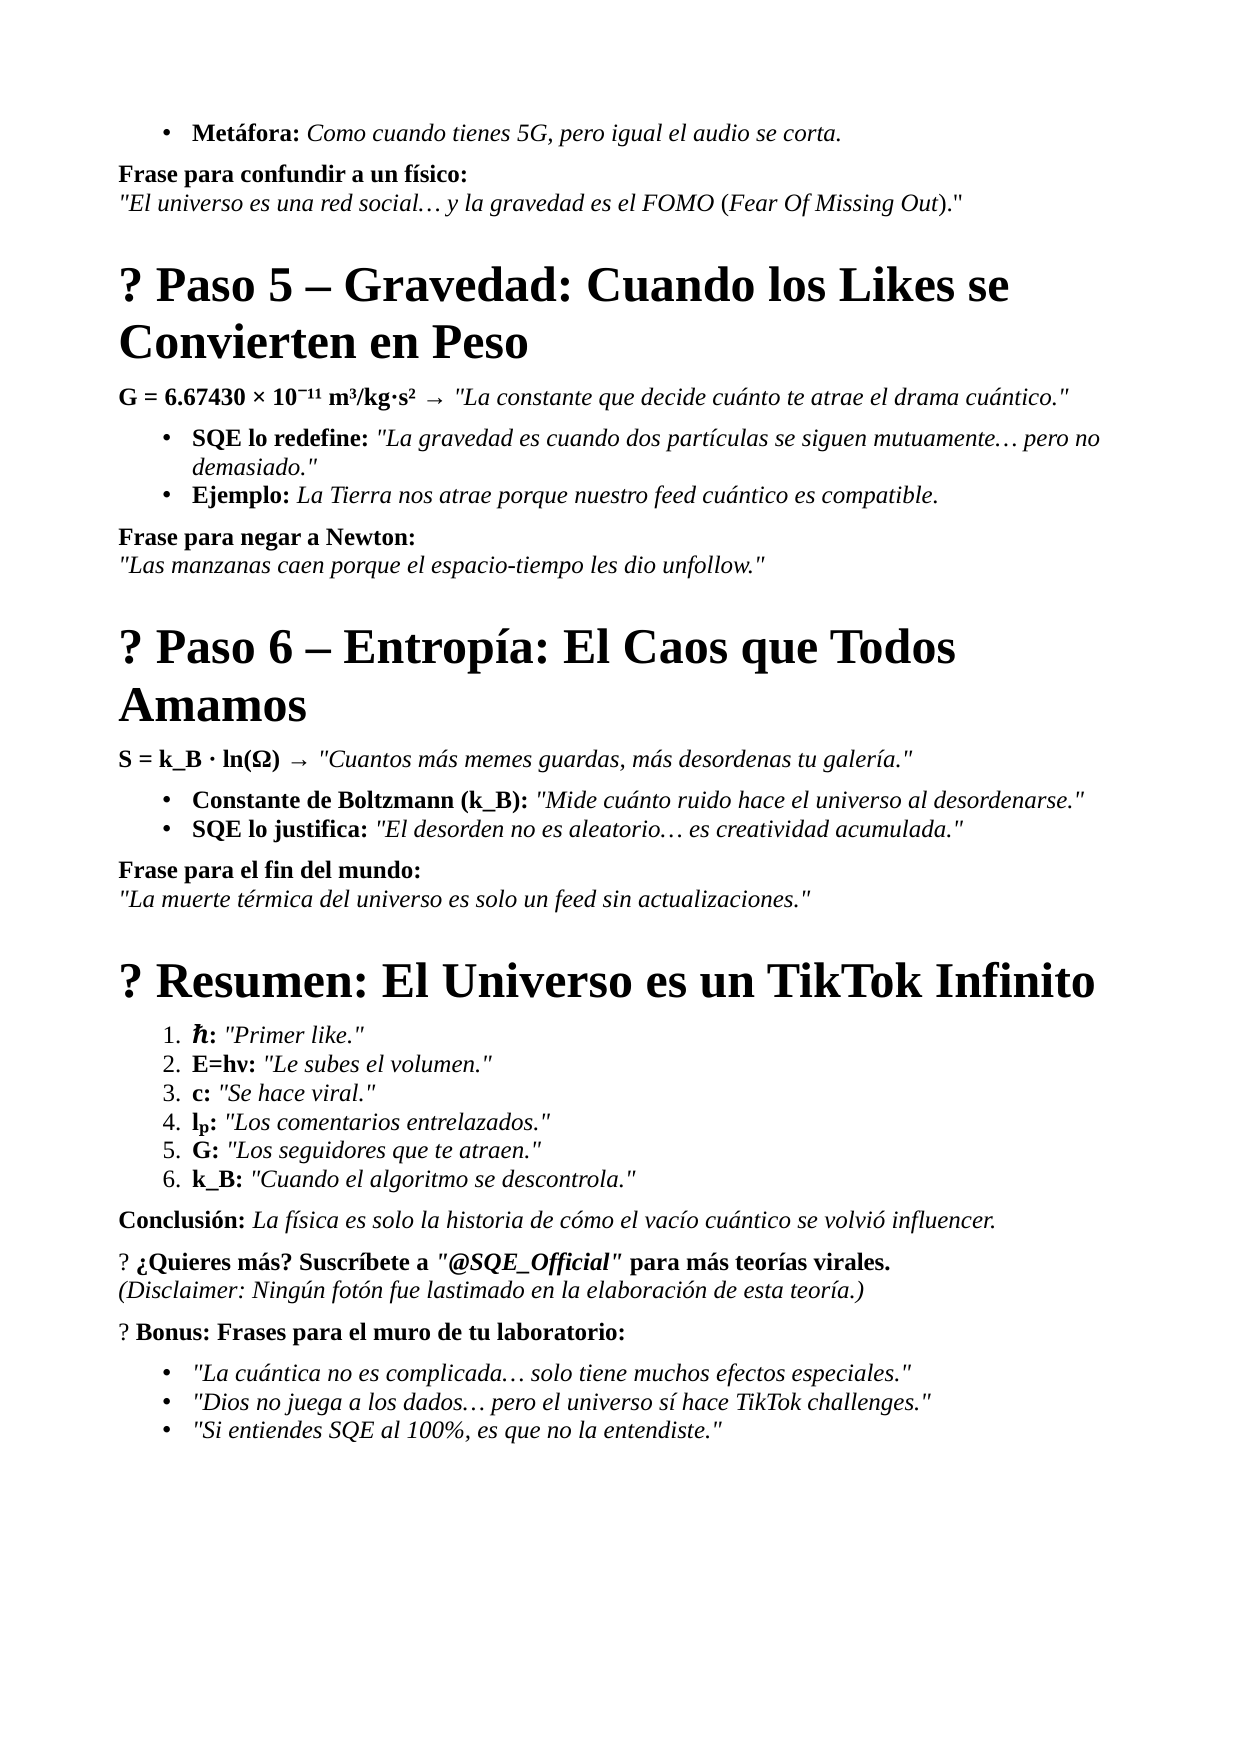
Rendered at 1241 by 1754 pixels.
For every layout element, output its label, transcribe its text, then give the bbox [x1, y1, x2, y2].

text Frase para confundir a un físico: "El universo es una red social… y la gravedad es el FOMO (Fear Of Missing Out)." [118, 159, 1122, 217]
subtitle ? Paso 5 – Gravedad: Cuando los Likes se Convierten en Peso [118, 254, 1122, 369]
text S = k_B · ln(Ω) → "Cuantos más memes guardas, más desordenas tu galería." [118, 744, 1122, 773]
list "Si entiendes SQE al 100%, es que no la entendiste." [162, 1416, 1122, 1444]
list G: "Los seguidores que te atraen." [162, 1136, 1122, 1164]
text ? Bonus: Frases para el muro de tu laboratorio: [118, 1317, 1122, 1346]
list SQE lo justifica: "El desorden no es aleatorio… es creatividad acumulada." [162, 814, 1122, 843]
list lₚ: "Los comentarios entrelazados." [162, 1107, 1122, 1136]
subtitle ? Paso 6 – Entropía: El Caos que Todos Amamos [118, 617, 1122, 732]
list E=hν: "Le subes el volumen." [162, 1049, 1122, 1078]
subtitle ? Resumen: El Universo es un TikTok Infinito [118, 951, 1122, 1008]
list SQE lo redefine: "La gravedad es cuando dos partículas se siguen mutuamente… pero no demasiado." [162, 423, 1122, 481]
text Conclusión: La física es solo la historia de cómo el vacío cuántico se volvió influencer. [118, 1206, 1122, 1234]
list "La cuántica no es complicada… solo tiene muchos efectos especiales." [162, 1358, 1122, 1387]
text Frase para el fin del mundo: "La muerte térmica del universo es solo un feed sin actualizaciones." [118, 856, 1122, 913]
text G = 6.67430 × 10⁻¹¹ m³/kg·s² → "La constante que decide cuánto te atrae el drama cuántico." [118, 382, 1122, 411]
text Frase para negar a Newton: "Las manzanas caen porque el espacio-tiempo les dio unfollow." [118, 522, 1122, 579]
list c: "Se hace viral." [162, 1078, 1122, 1107]
list k_B: "Cuando el algoritmo se descontrola." [162, 1164, 1122, 1193]
list Ejemplo: La Tierra nos atrae porque nuestro feed cuántico es compatible. [162, 481, 1122, 509]
text ? ¿Quieres más? Suscríbete a "@SQE_Official" para más teorías virales. (Disclaimer: Ningún fotón fue lastimado en la elaboración de esta teoría.) [118, 1247, 1122, 1304]
list "Dios no juega a los dados… pero el universo sí hace TikTok challenges." [162, 1387, 1122, 1416]
list Constante de Boltzmann (k_B): "Mide cuánto ruido hace el universo al desordenarse." [162, 786, 1122, 814]
list ℏ: "Primer like." [162, 1021, 1122, 1049]
list Metáfora: Como cuando tienes 5G, pero igual el audio se corta. [162, 118, 1122, 147]
